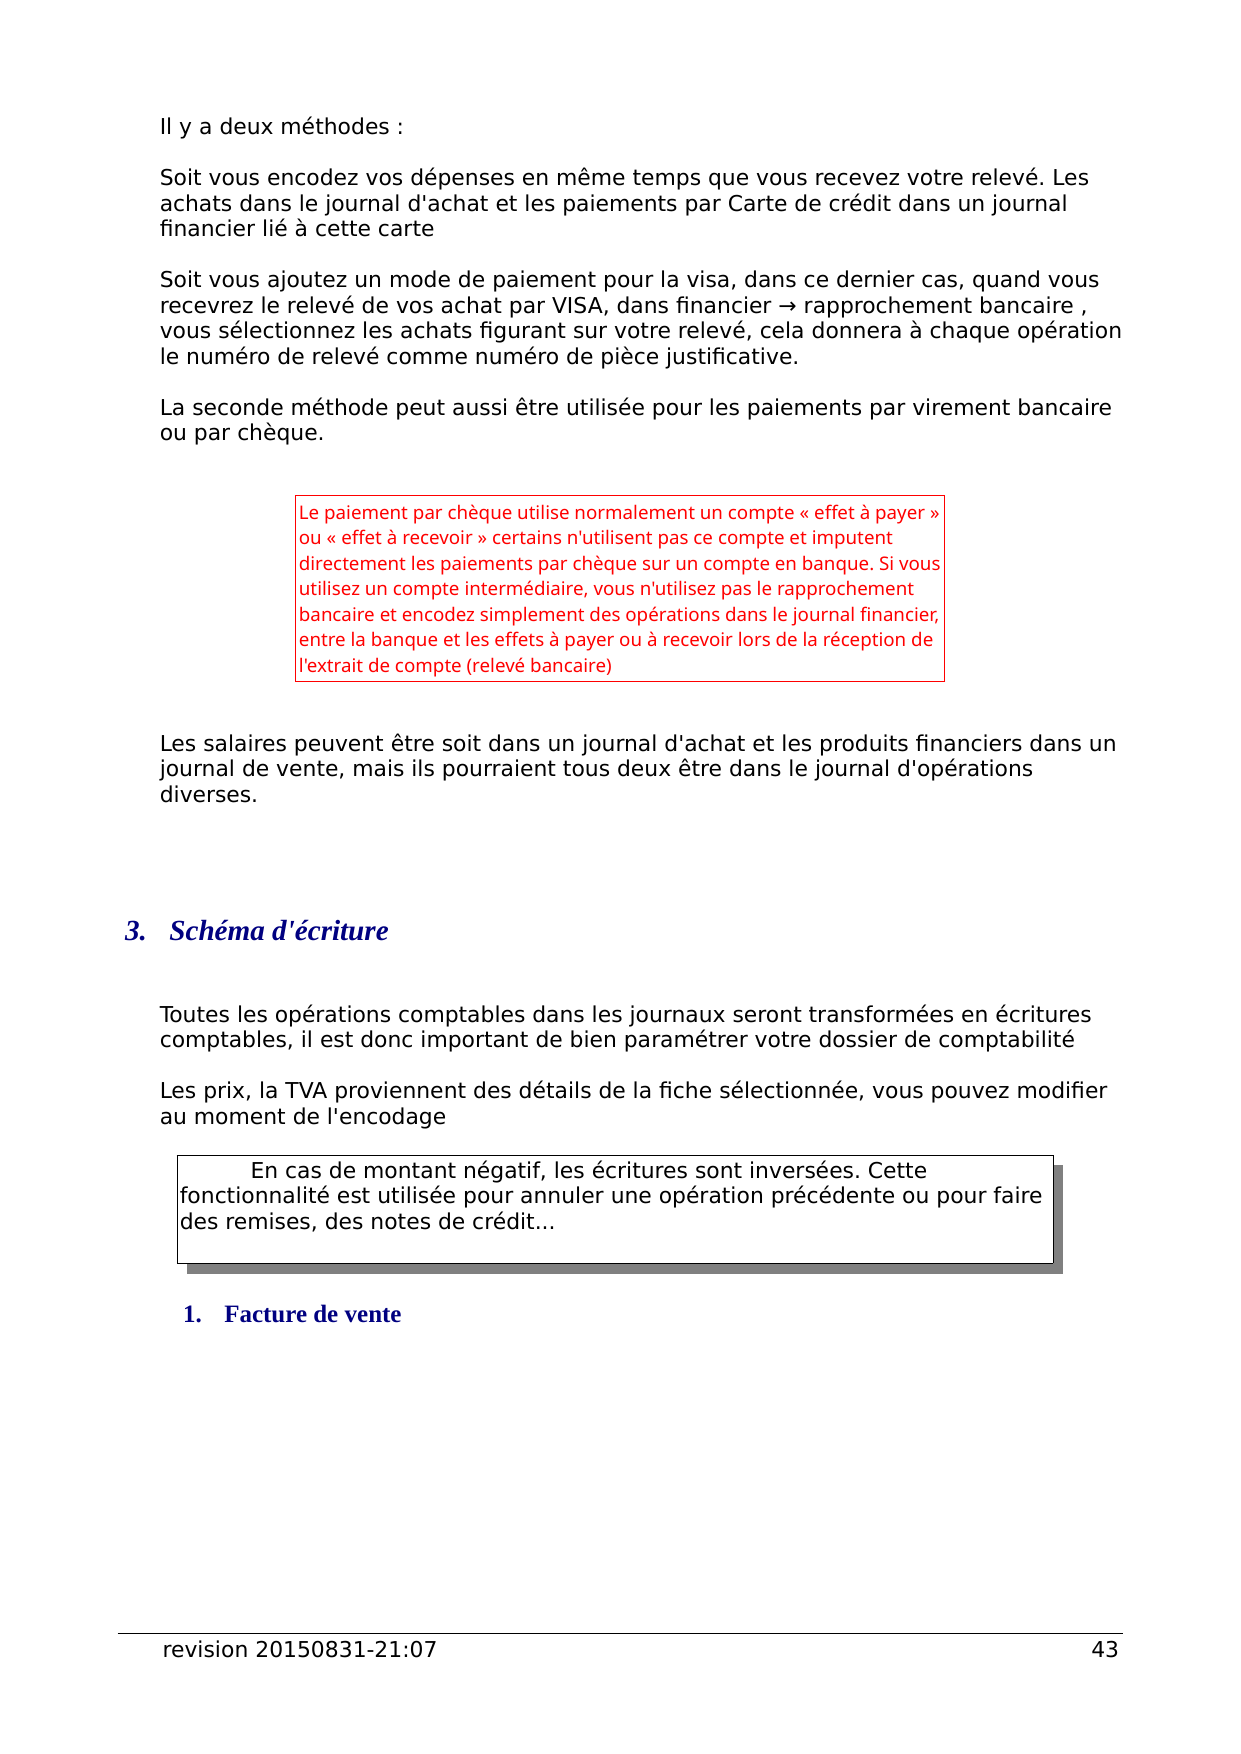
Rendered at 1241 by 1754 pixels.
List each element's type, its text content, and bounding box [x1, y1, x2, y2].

subtitle Facture de vente [177, 1299, 1123, 1328]
text Soit vous encodez vos dépenses en même temps que vous recevez votre relevé. Les achats dans le journal d'achat et les paiements par Carte de crédit dans un journal financier lié à cette carte [159, 165, 1123, 242]
text Les prix, la TVA proviennent des détails de la fiche sélectionnée, vous pouvez modifier au moment de l'encodage [159, 1078, 1123, 1129]
text Toutes les opérations comptables dans les journaux seront transformées en écritures comptables, il est donc important de bien paramétrer votre dossier de comptabilité [159, 1002, 1123, 1053]
text Les salaires peuvent être soit dans un journal d'achat et les produits financiers dans un journal de vente, mais ils pourraient tous deux être dans le journal d'opérations diverses. [159, 731, 1123, 807]
subtitle Schéma d'écriture [117, 913, 1123, 947]
text Le paiement par chèque utilise normalement un compte « effet à payer » ou « effet à recevoir » certains n'utilisent pas ce compte et imputent directement les paiements par chèque sur un compte en banque. Si vous utilisez un compte intermédiaire, vous n'utilisez pas le rapprochement bancaire et encodez simplement des opérations dans le journal financier, entre la banque et les effets à payer ou à recevoir lors de la réception de l'extrait de compte (relevé bancaire) [296, 496, 944, 681]
text Soit vous ajoutez un mode de paiement pour la visa, dans ce dernier cas, quand vous recevrez le relevé de vos achat par VISA, dans financier → rapprochement bancaire , vous sélectionnez les achats figurant sur votre relevé, cela donnera à chaque opération le numéro de relevé comme numéro de pièce justificative. [159, 267, 1123, 369]
text La seconde méthode peut aussi être utilisée pour les paiements par virement bancaire ou par chèque. [159, 395, 1123, 446]
text Il y a deux méthodes : [159, 114, 1123, 139]
text En cas de montant négatif, les écritures sont inversées. Cette fonctionnalité est utilisée pour annuler une opération précédente ou pour faire des remises, des notes de crédit... [178, 1156, 1053, 1234]
